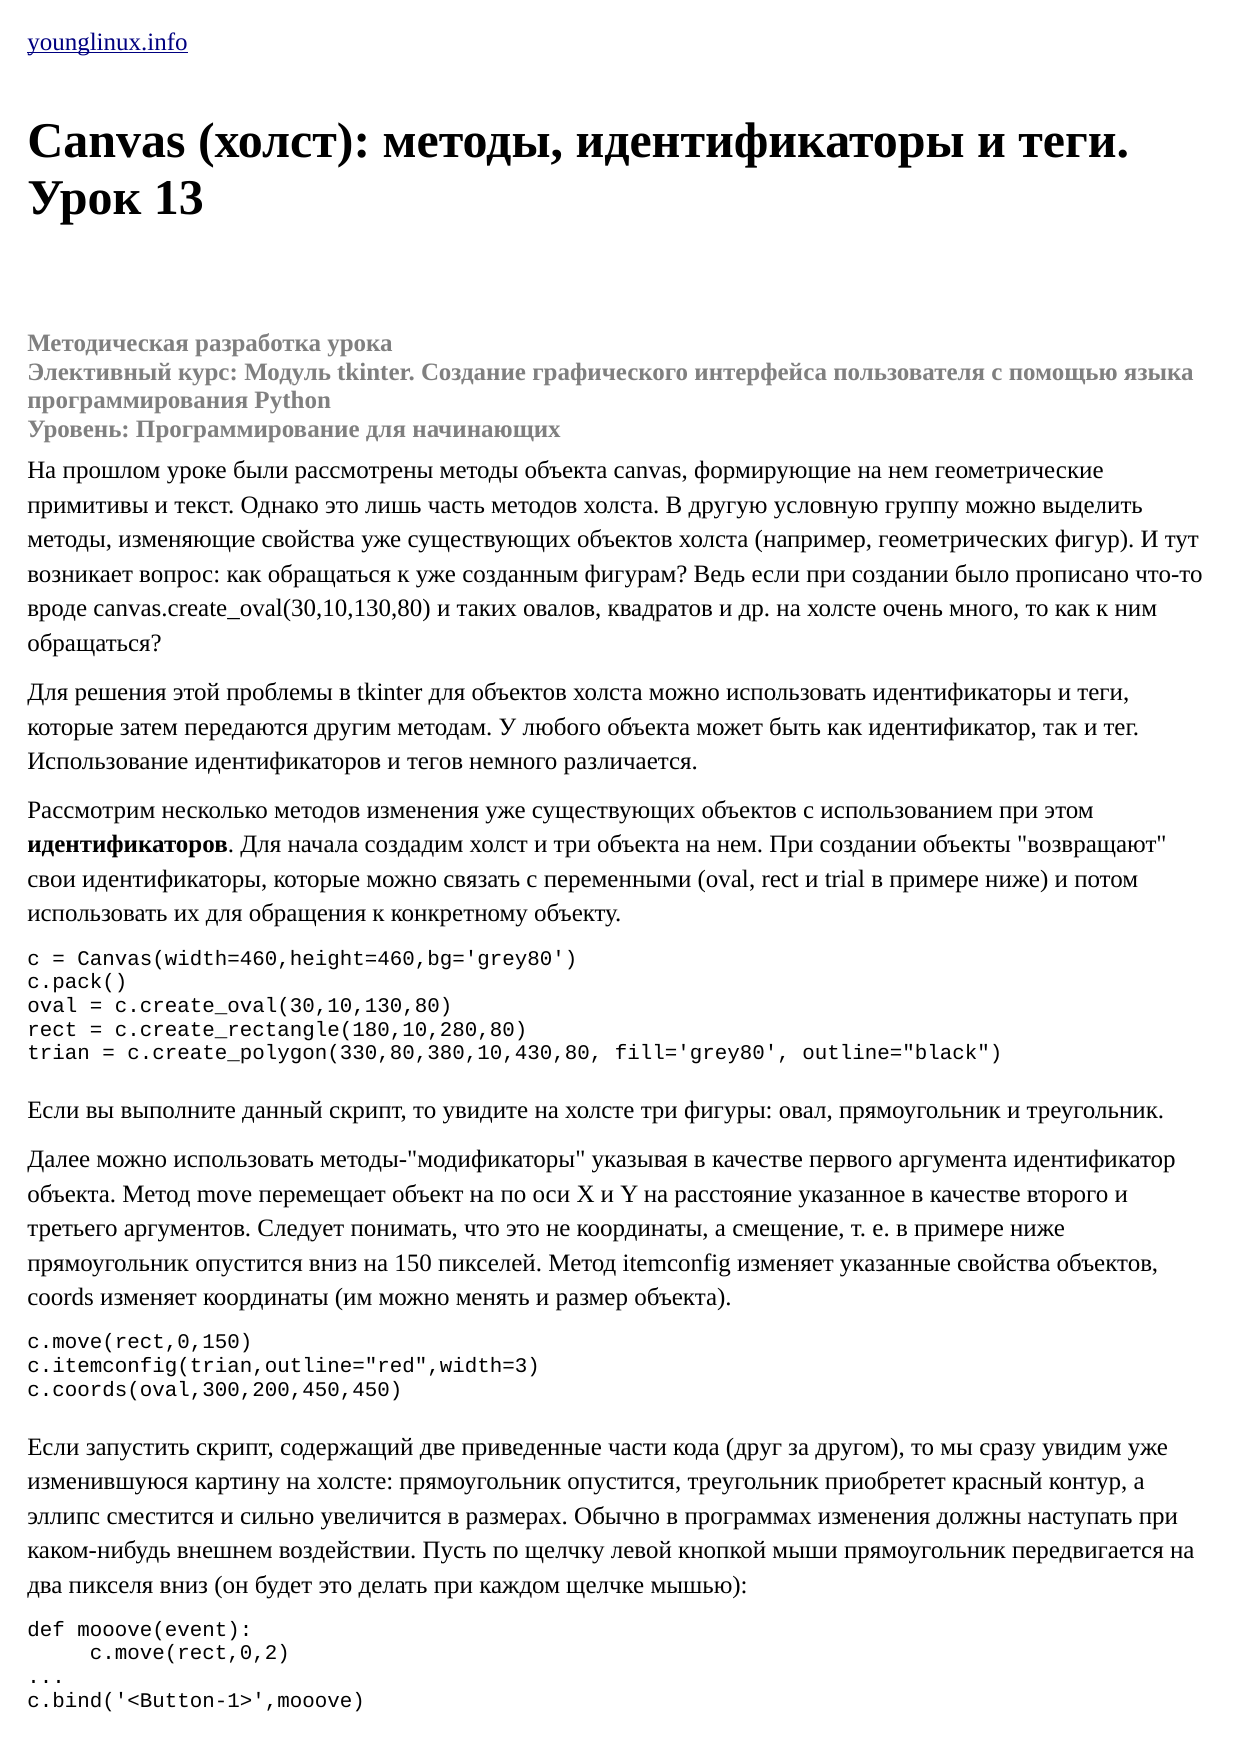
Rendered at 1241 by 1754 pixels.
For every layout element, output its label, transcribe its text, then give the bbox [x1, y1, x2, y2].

text Далее можно использовать методы-"модификаторы" указывая в качестве первого аргумента идентификатор объекта. Метод move перемещает объект на по оси X и Y на расстояние указанное в качестве второго и третьего аргументов. Следует понимать, что это не координаты, а смещение, т. е. в примере ниже прямоугольник опустится вниз на 150 пикселей. Метод itemconfig изменяет указанные свойства объектов, coords изменяет координаты (им можно менять и размер объекта). [27, 1144, 1208, 1311]
text c.move(rect,0,2) [27, 1642, 1208, 1666]
text rect = c.create_rectangle(180,10,280,80) [27, 1018, 1208, 1042]
text Рассмотрим несколько методов изменения уже существующих объектов с использованием при этом идентификаторов. Для начала создадим холст и три объекта на нем. При создании объекты "возвращают" свои идентификаторы, которые можно связать с переменными (oval, rect и trial в примере ниже) и потом использовать их для обращения к конкретному объекту. [27, 795, 1208, 927]
text trian = c.create_polygon(330,80,380,10,430,80, fill='grey80', outline="black") [27, 1042, 1208, 1066]
text Для решения этой проблемы в tkinter для объектов холста можно использовать идентификаторы и теги, которые затем передаются другим методам. У любого объекта может быть как идентификатор, так и тег. Использование идентификаторов и тегов немного различается. [27, 677, 1208, 775]
text c.bind('<Button-1>',mooove) [27, 1690, 1208, 1713]
text c.coords(oval,300,200,450,450) [27, 1379, 1208, 1402]
text oval = c.create_oval(30,10,130,80) [27, 995, 1208, 1018]
subtitle Canvas (холст): методы, идентификаторы и теги. Урок 13 [27, 110, 1208, 225]
subtitle Методическая разработка урока Элективный курс: Модуль tkinter. Создание графического интерфейса пользователя с помощью языка программирования Python Уровень: Программирование для начинающих [27, 328, 1208, 443]
text c.move(rect,0,150) [27, 1331, 1208, 1355]
text c.itemconfig(trian,outline="red",width=3) [27, 1355, 1208, 1379]
text ... [27, 1666, 1208, 1690]
text Если запустить скрипт, содержащий две приведенные части кода (друг за другом), то мы сразу увидим уже изменившуюся картину на холсте: прямоугольник опустится, треугольник приобретет красный контур, а эллипс сместится и сильно увеличится в размерах. Обычно в программах изменения должны наступать при каком-нибудь внешнем воздействии. Пусть по щелчку левой кнопкой мыши прямоугольник передвигается на два пикселя вниз (он будет это делать при каждом щелчке мышью): [27, 1432, 1208, 1598]
text c.pack() [27, 971, 1208, 995]
text На прошлом уроке были рассмотрены методы объекта canvas, формирующие на нем геометрические примитивы и текст. Однако это лишь часть методов холста. В другую условную группу можно выделить методы, изменяющие свойства уже существующих объектов холста (например, геометрических фигур). И тут возникает вопрос: как обращаться к уже созданным фигурам? Ведь если при создании было прописано что-то вроде canvas.create_oval(30,10,130,80) и таких овалов, квадратов и др. на холсте очень много, то как к ним обращаться? [27, 456, 1208, 657]
text Если вы выполните данный скрипт, то увидите на холсте три фигуры: овал, прямоугольник и треугольник. [27, 1095, 1208, 1124]
text def mooove(event): [27, 1619, 1208, 1642]
text c = Canvas(width=460,height=460,bg='grey80') [27, 948, 1208, 971]
text younglinux.info [27, 27, 1208, 56]
